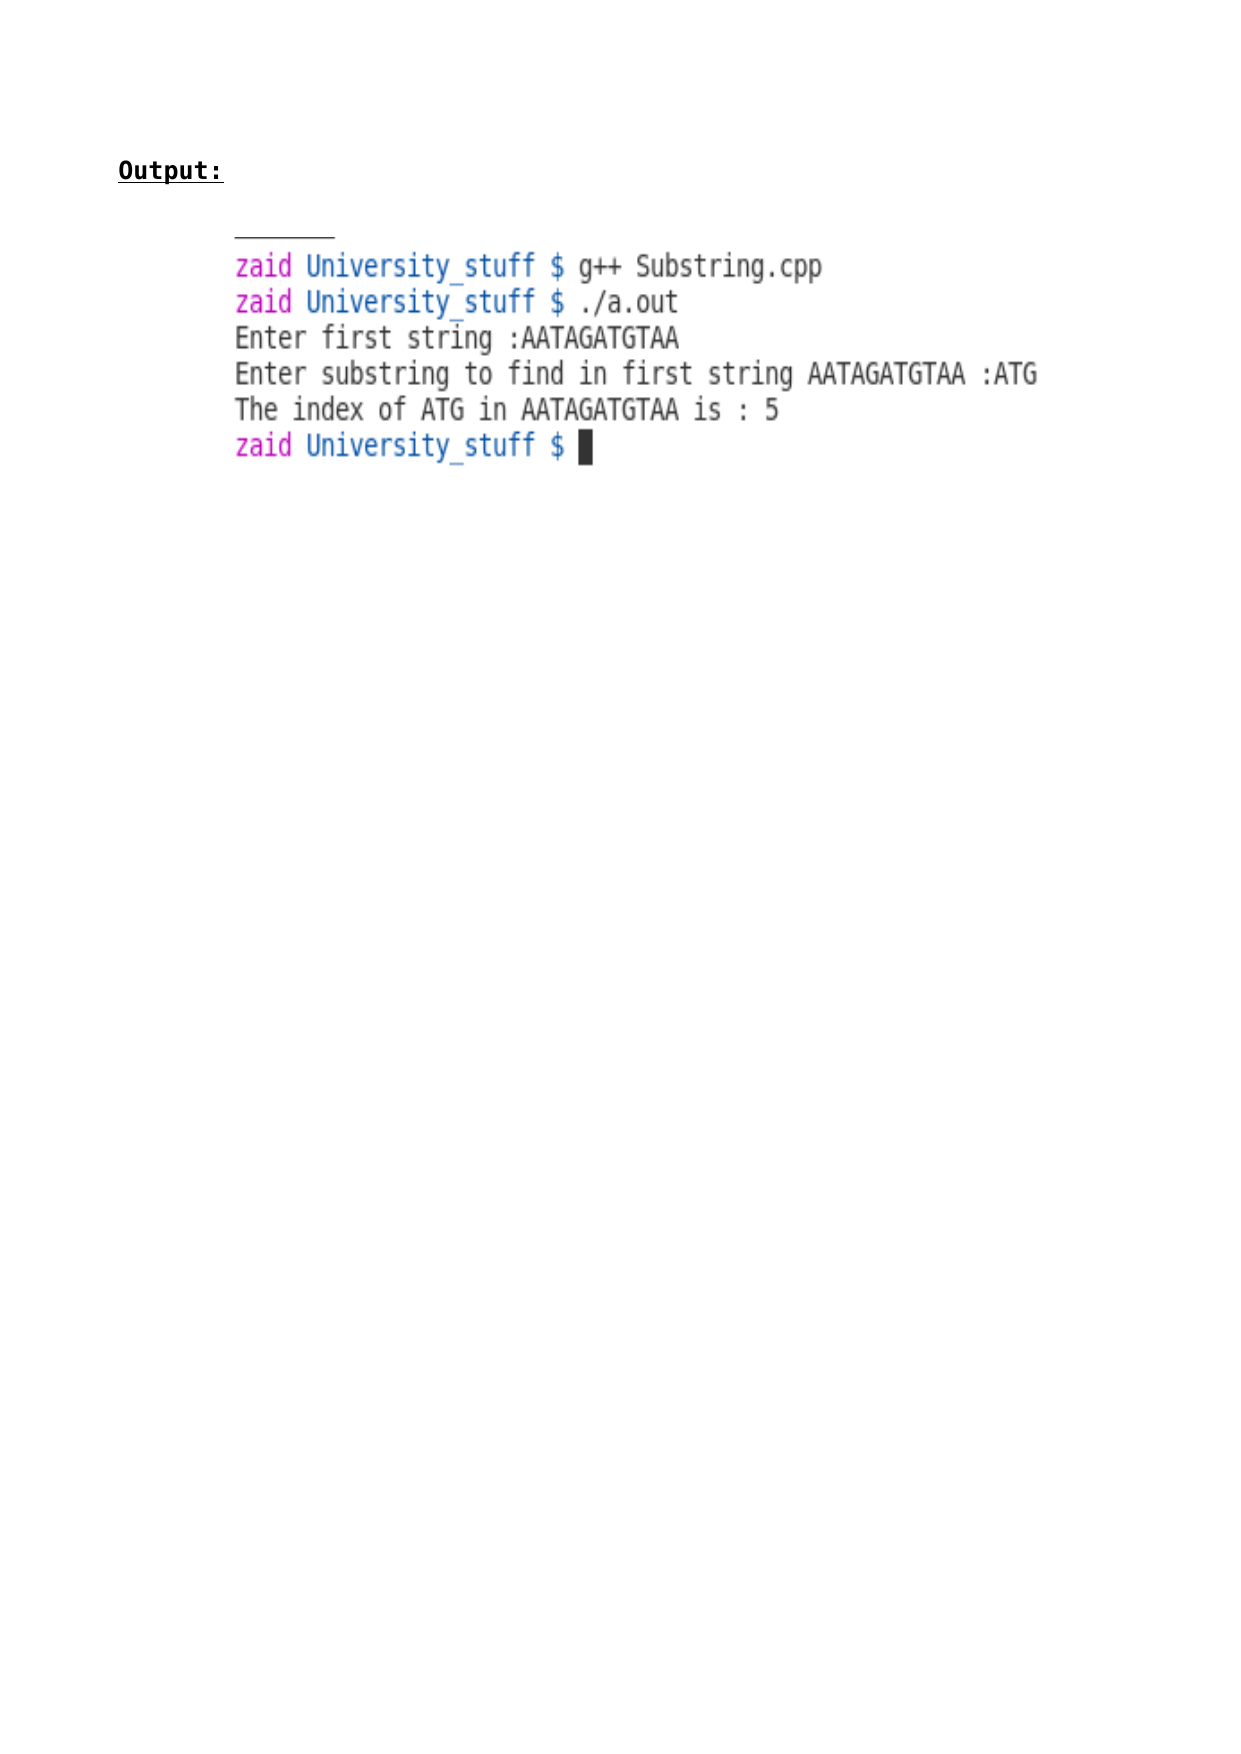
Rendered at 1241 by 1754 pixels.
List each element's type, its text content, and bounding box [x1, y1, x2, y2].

picture [201, 237, 1089, 728]
text Output: [118, 156, 1122, 186]
